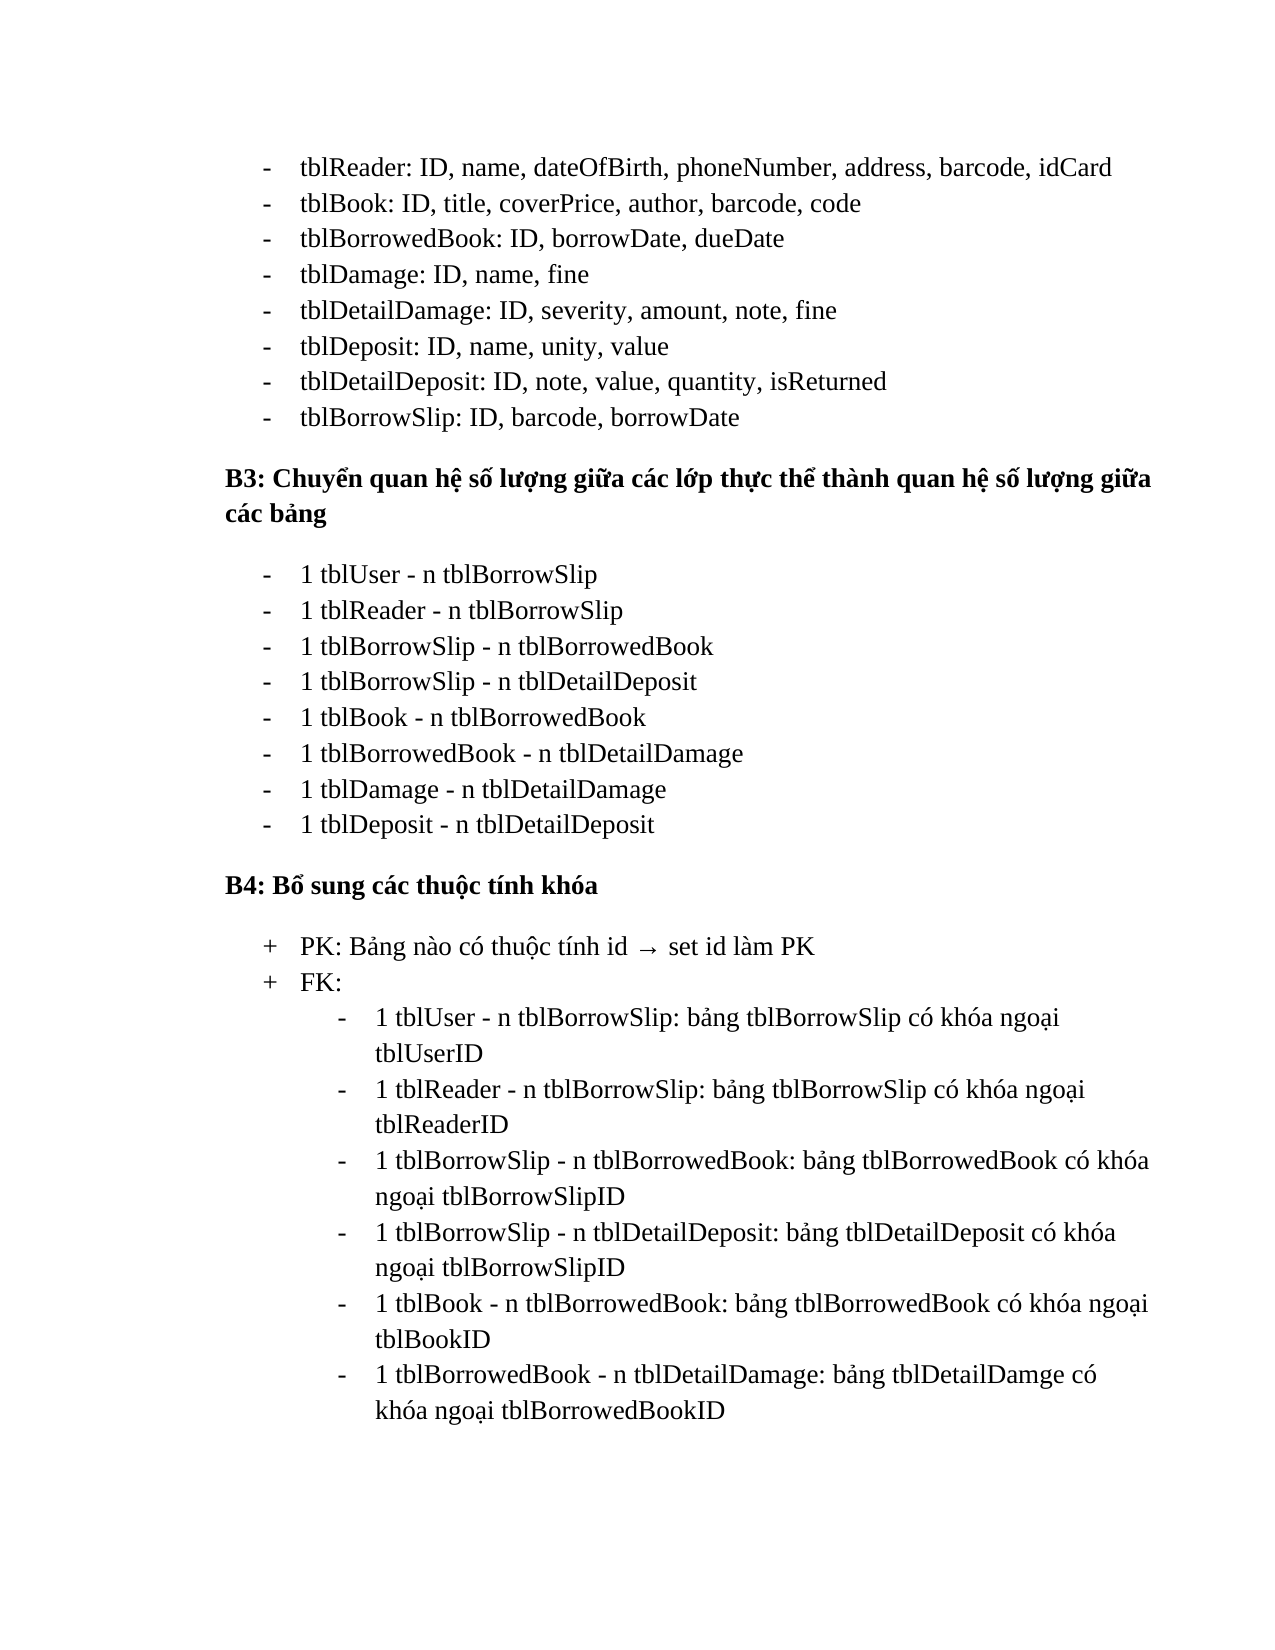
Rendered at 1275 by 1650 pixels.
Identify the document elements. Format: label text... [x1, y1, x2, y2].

list 1 tblBorrowedBook - n tblDetailDamage: bảng tblDetailDamge có khóa ngoại tblBorrowedBookID [337, 1359, 1154, 1426]
list tblDetailDamage: ID, severity, amount, note, fine [262, 294, 1154, 325]
list 1 tblBorrowSlip - n tblDetailDeposit: bảng tblDetailDeposit có khóa ngoại tblBorrowSlipID [337, 1216, 1154, 1283]
list tblBorrowedBook: ID, borrowDate, dueDate [262, 222, 1154, 254]
list 1 tblDamage - n tblDetailDamage [262, 773, 1154, 804]
list tblReader: ID, name, dateOfBirth, phoneNumber, address, barcode, idCard [262, 151, 1154, 182]
list 1 tblBook - n tblBorrowedBook: bảng tblBorrowedBook có khóa ngoại tblBookID [337, 1287, 1154, 1354]
text B4: Bổ sung các thuộc tính khóa [225, 869, 1154, 900]
list 1 tblBorrowSlip - n tblBorrowedBook [262, 630, 1154, 661]
list 1 tblBook - n tblBorrowedBook [262, 701, 1154, 732]
list tblDetailDeposit: ID, note, value, quantity, isReturned [262, 365, 1154, 397]
list tblBorrowSlip: ID, barcode, borrowDate [262, 401, 1154, 432]
list 1 tblReader - n tblBorrowSlip [262, 594, 1154, 625]
list 1 tblBorrowSlip - n tblBorrowedBook: bảng tblBorrowedBook có khóa ngoại tblBorrowSlipID [337, 1144, 1154, 1211]
list PK: Bảng nào có thuộc tính id → set id làm PK [262, 930, 1154, 961]
list 1 tblDeposit - n tblDetailDeposit [262, 808, 1154, 839]
list 1 tblReader - n tblBorrowSlip: bảng tblBorrowSlip có khóa ngoại tblReaderID [337, 1073, 1154, 1140]
list 1 tblBorrowedBook - n tblDetailDamage [262, 737, 1154, 768]
list 1 tblUser - n tblBorrowSlip: bảng tblBorrowSlip có khóa ngoại tblUserID [337, 1001, 1154, 1068]
list FK: [262, 966, 1154, 997]
list tblBook: ID, title, coverPrice, author, barcode, code [262, 187, 1154, 218]
list tblDamage: ID, name, fine [262, 258, 1154, 289]
list 1 tblBorrowSlip - n tblDetailDeposit [262, 666, 1154, 697]
list 1 tblUser - n tblBorrowSlip [262, 558, 1154, 589]
text B3: Chuyển quan hệ số lượng giữa các lớp thực thể thành quan hệ số lượng giữa các bảng [225, 462, 1154, 529]
list tblDeposit: ID, name, unity, value [262, 330, 1154, 361]
